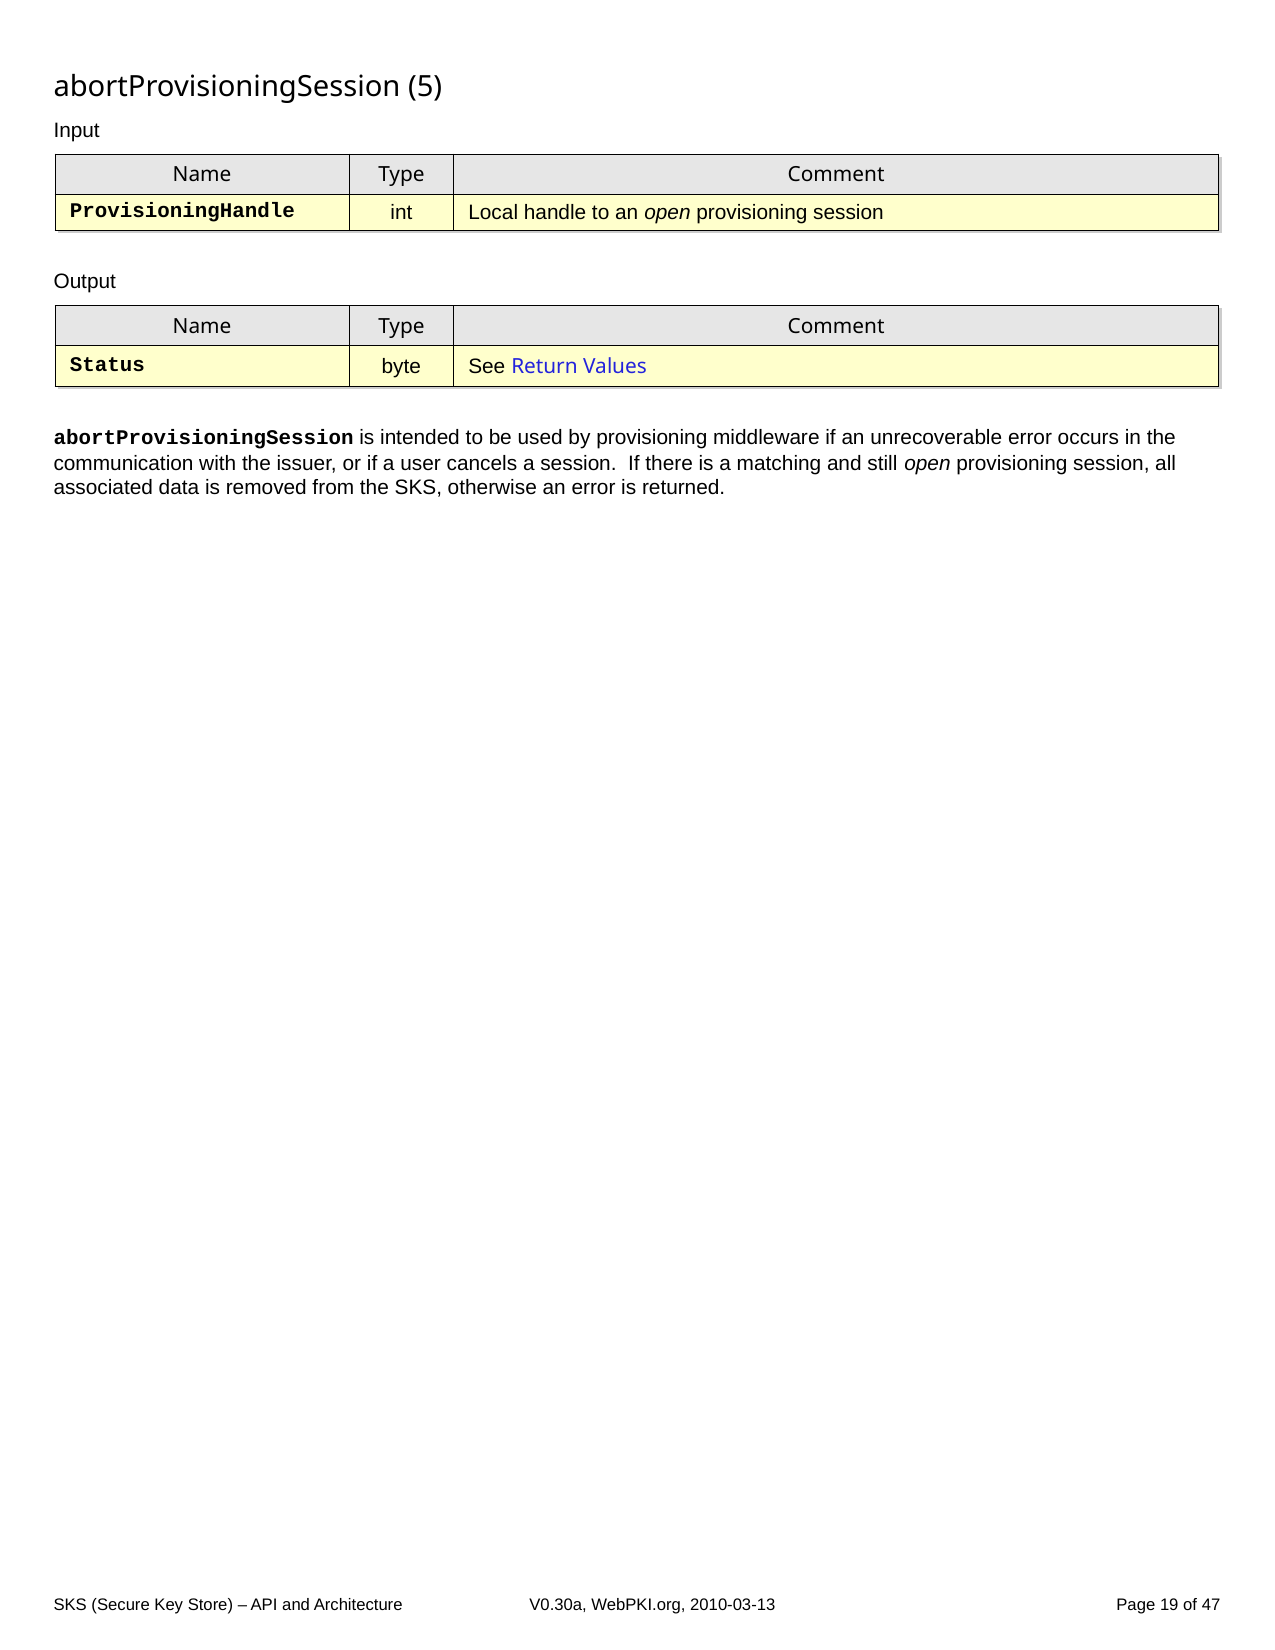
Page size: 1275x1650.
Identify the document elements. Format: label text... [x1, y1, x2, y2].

text Input [53, 118, 1221, 142]
text Output [53, 269, 1221, 293]
table_header Name [56, 155, 349, 194]
table_cell byte [350, 346, 453, 386]
table_cell Status [56, 346, 349, 386]
table_header Type [350, 155, 453, 194]
table_header Type [350, 306, 453, 345]
subtitle abortProvisioningSession (5) [53, 66, 1221, 105]
table_cell int [350, 195, 453, 230]
table_header Name [56, 306, 349, 345]
table_cell See Return Values [454, 346, 1218, 386]
text abortProvisioningSession is intended to be used by provisioning middleware if an unrecoverable error occurs in the communication with the issuer, or if a user cancels a session. If there is a matching and still open provisioning session, all associated data is removed from the SKS, otherwise an error is returned. [53, 425, 1221, 499]
table_cell ProvisioningHandle [56, 195, 349, 230]
table_header Comment [454, 155, 1218, 194]
table_cell Local handle to an open provisioning session [454, 195, 1218, 230]
table_header Comment [454, 306, 1218, 345]
